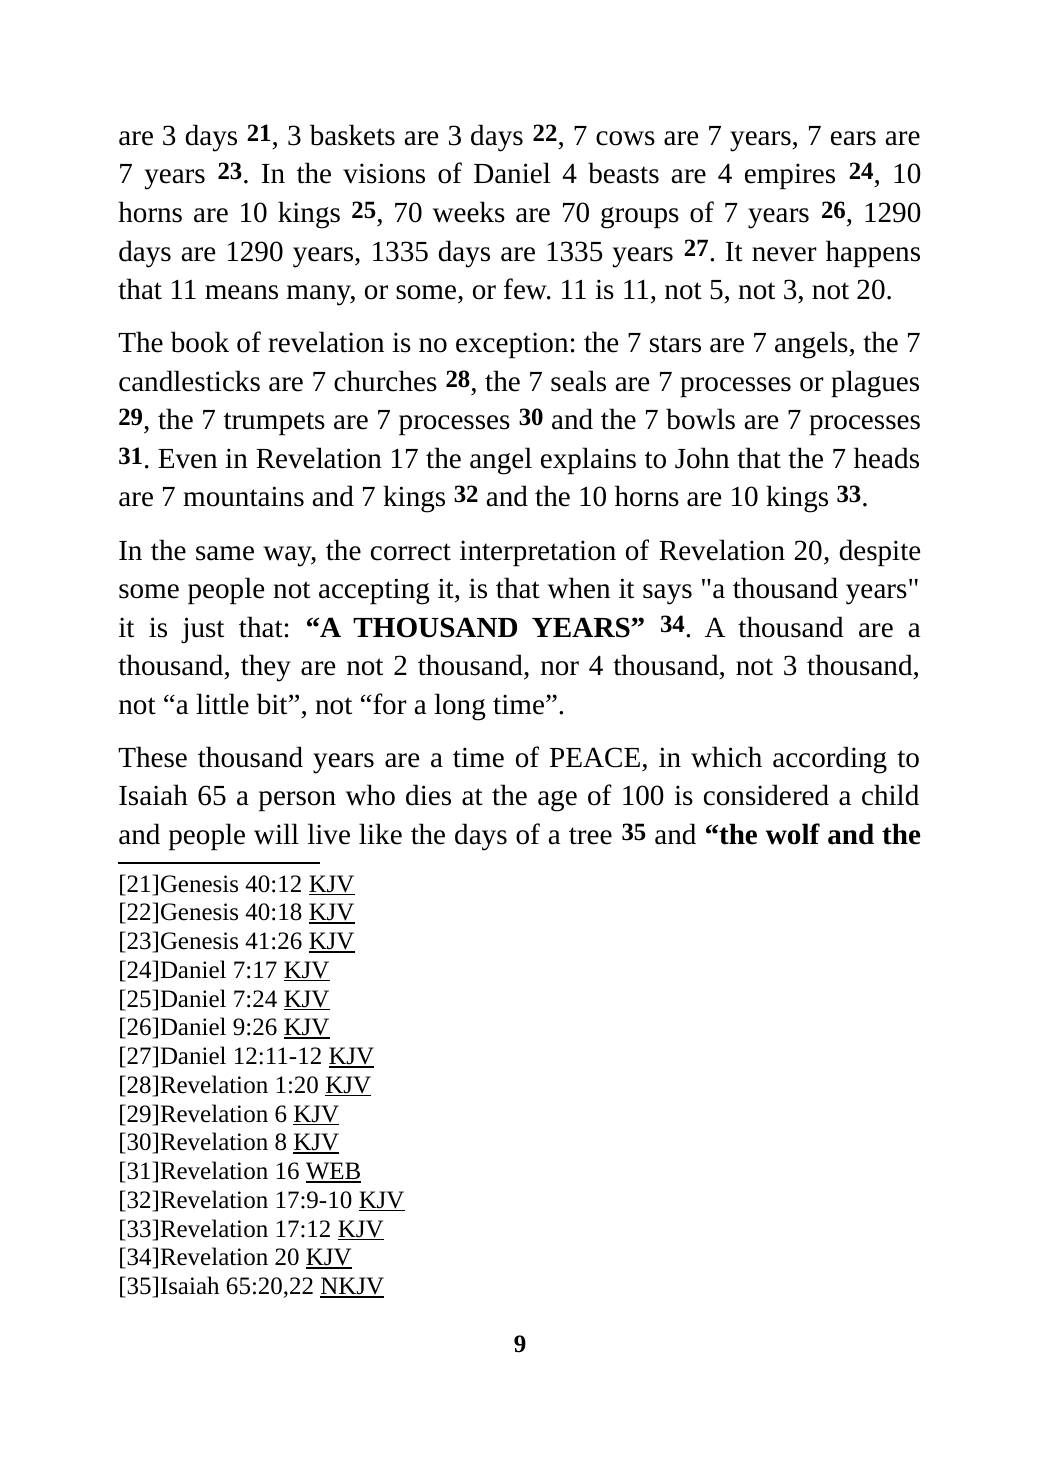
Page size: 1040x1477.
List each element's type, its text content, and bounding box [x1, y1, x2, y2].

text In the same way, the correct interpretation of Revelation 20, despite some people not accepting it, is that when it says "a thousand years" it is just that: “A THOUSAND YEARS” . A thousand are a thousand, they are not 2 thousand, nor 4 thousand, not 3 thousand, not “a little bit”, not “for a long time”. [118, 533, 921, 720]
text Revelation 1:20 KJV [118, 1070, 921, 1099]
text Isaiah 65:20,22 NKJV [118, 1271, 921, 1300]
text Genesis 41:26 KJV [118, 926, 921, 955]
text In all the prophecies of the bible the numbers are interpreted as numbers. In Joseph's dreams 11 stars are 11 brothers , 3 branches are 3 days , 3 baskets are 3 days , 7 cows are 7 years, 7 ears are 7 years . In the visions of Daniel 4 beasts are 4 empires , 10 horns are 10 kings , 70 weeks are 70 groups of 7 years , 1290 days are 1290 years, 1335 days are 1335 years . It never happens that 11 means many, or some, or few. 11 is 11, not 5, not 3, not 20. [118, 118, 921, 306]
text These thousand years are a time of PEACE, in which according to Isaiah 65 a person who dies at the age of 100 is considered a child and people will live like the days of a tree and “the wolf and the [118, 740, 921, 851]
text Revelation 8 KJV [118, 1127, 921, 1156]
text Daniel 7:17 KJV [118, 955, 921, 984]
text Daniel 9:26 KJV [118, 1012, 921, 1041]
text The book of revelation is no exception: the 7 stars are 7 angels, the 7 candlesticks are 7 churches , the 7 seals are 7 processes or plagues , the 7 trumpets are 7 processes and the 7 bowls are 7 processes . Even in Revelation 17 the angel explains to John that the 7 heads are 7 mountains and 7 kings and the 10 horns are 10 kings . [118, 325, 921, 513]
text Genesis 40:12 KJV [118, 869, 921, 897]
text Revelation 6 KJV [118, 1099, 921, 1127]
text Revelation 20 KJV [118, 1242, 921, 1271]
text Revelation 17:9-10 KJV [118, 1185, 921, 1214]
text Revelation 16 WEB [118, 1156, 921, 1185]
text Daniel 12:11-12 KJV [118, 1041, 921, 1070]
text Genesis 40:18 KJV [118, 897, 921, 926]
text Revelation 17:12 KJV [118, 1214, 921, 1242]
text Daniel 7:24 KJV [118, 984, 921, 1012]
